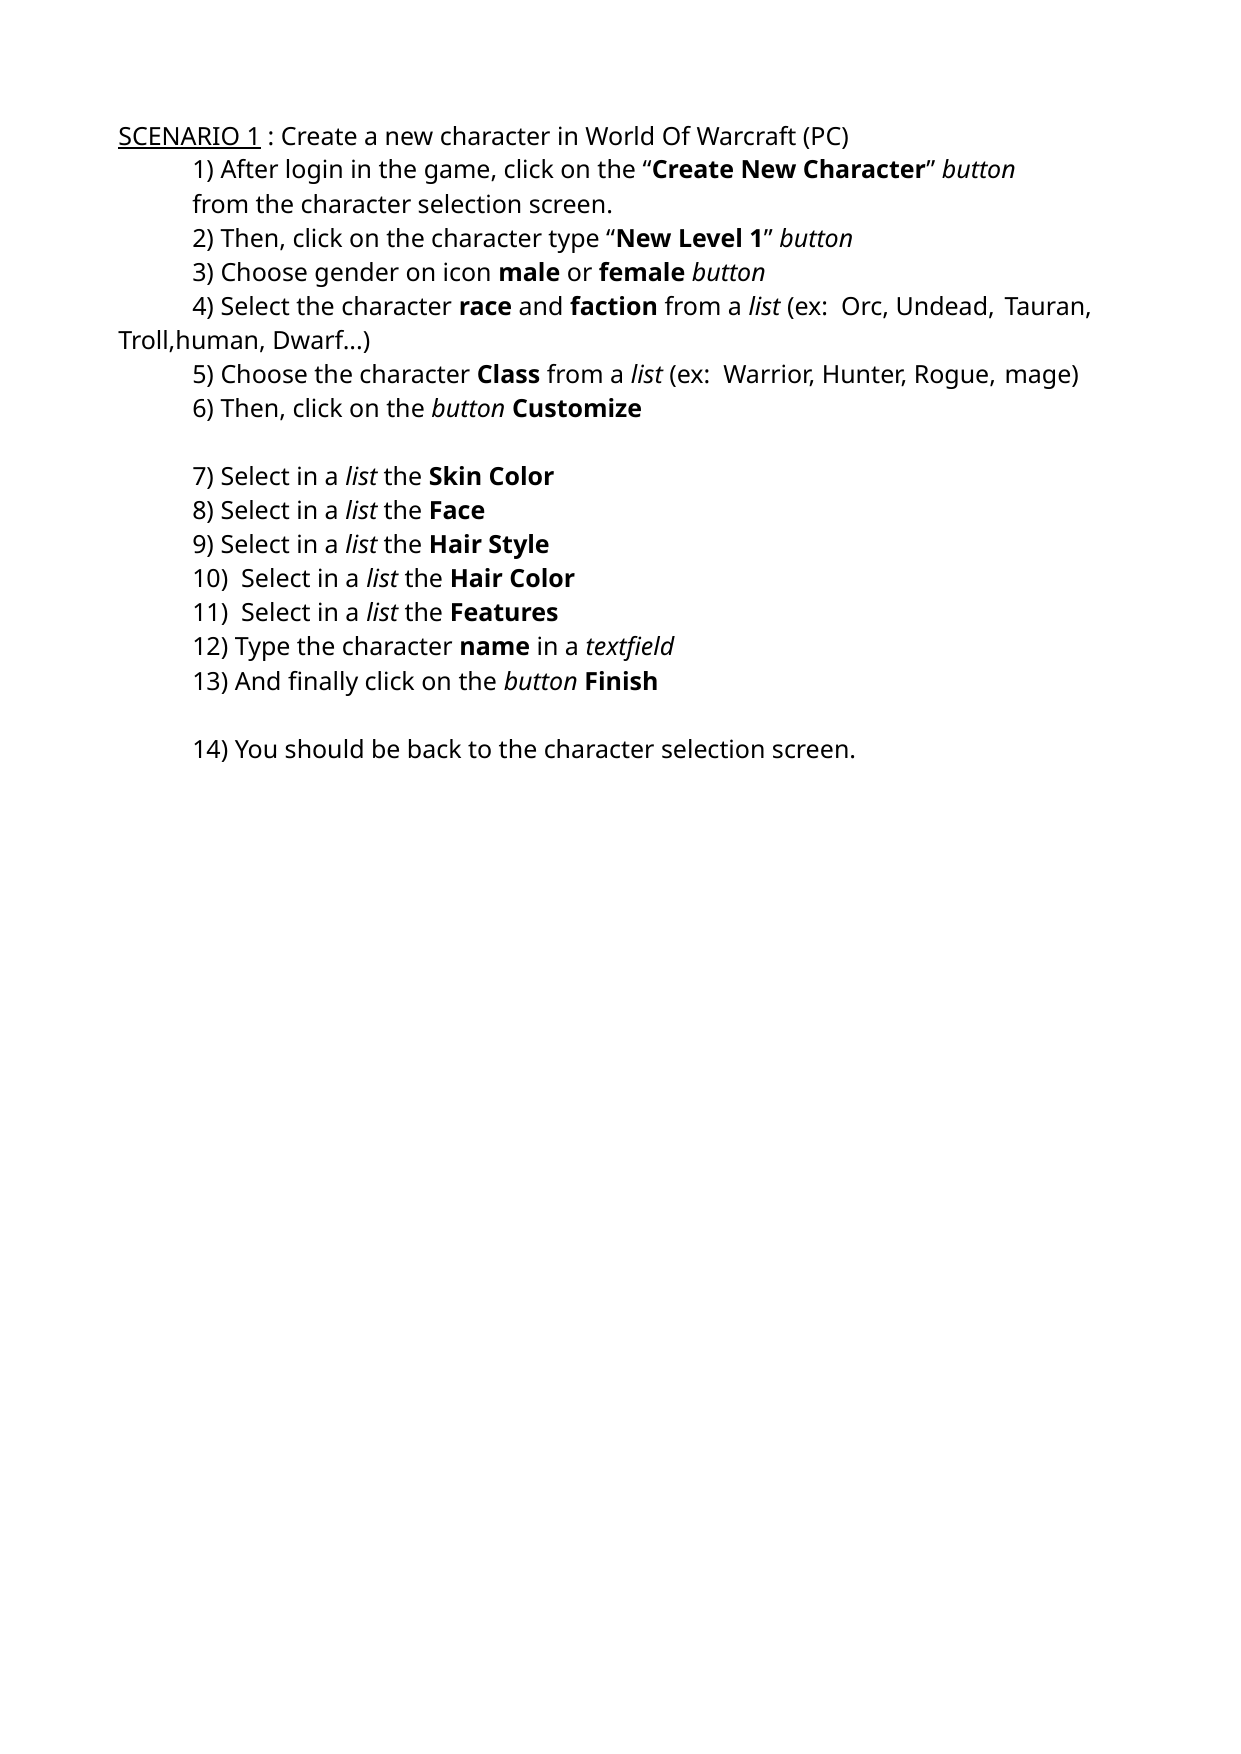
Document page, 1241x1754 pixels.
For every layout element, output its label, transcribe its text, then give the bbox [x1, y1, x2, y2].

text 10) Select in a list the Hair Color [118, 561, 1122, 595]
text 11) Select in a list the Features [118, 595, 1122, 629]
text 12) Type the character name in a textfield [118, 629, 1122, 663]
text 1) After login in the game, click on the “Create New Character” button from the character selection screen. [118, 152, 1122, 220]
text 2) Then, click on the character type “New Level 1” button [118, 220, 1122, 254]
text 5) Choose the character Class from a list (ex: Warrior, Hunter, Rogue, mage) [118, 357, 1122, 391]
text 14) You should be back to the character selection screen. [118, 731, 1122, 765]
text SCENARIO 1 : Create a new character in World Of Warcraft (PC) [118, 118, 1122, 152]
text 6) Then, click on the button Customize [118, 391, 1122, 425]
text 9) Select in a list the Hair Style [118, 527, 1122, 561]
text 3) Choose gender on icon male or female button [118, 254, 1122, 288]
text 8) Select in a list the Face [118, 493, 1122, 527]
text 13) And finally click on the button Finish [118, 663, 1122, 697]
text 4) Select the character race and faction from a list (ex: Orc, Undead, Tauran, Troll,human, Dwarf...) [118, 288, 1122, 357]
text 7) Select in a list the Skin Color [118, 459, 1122, 493]
